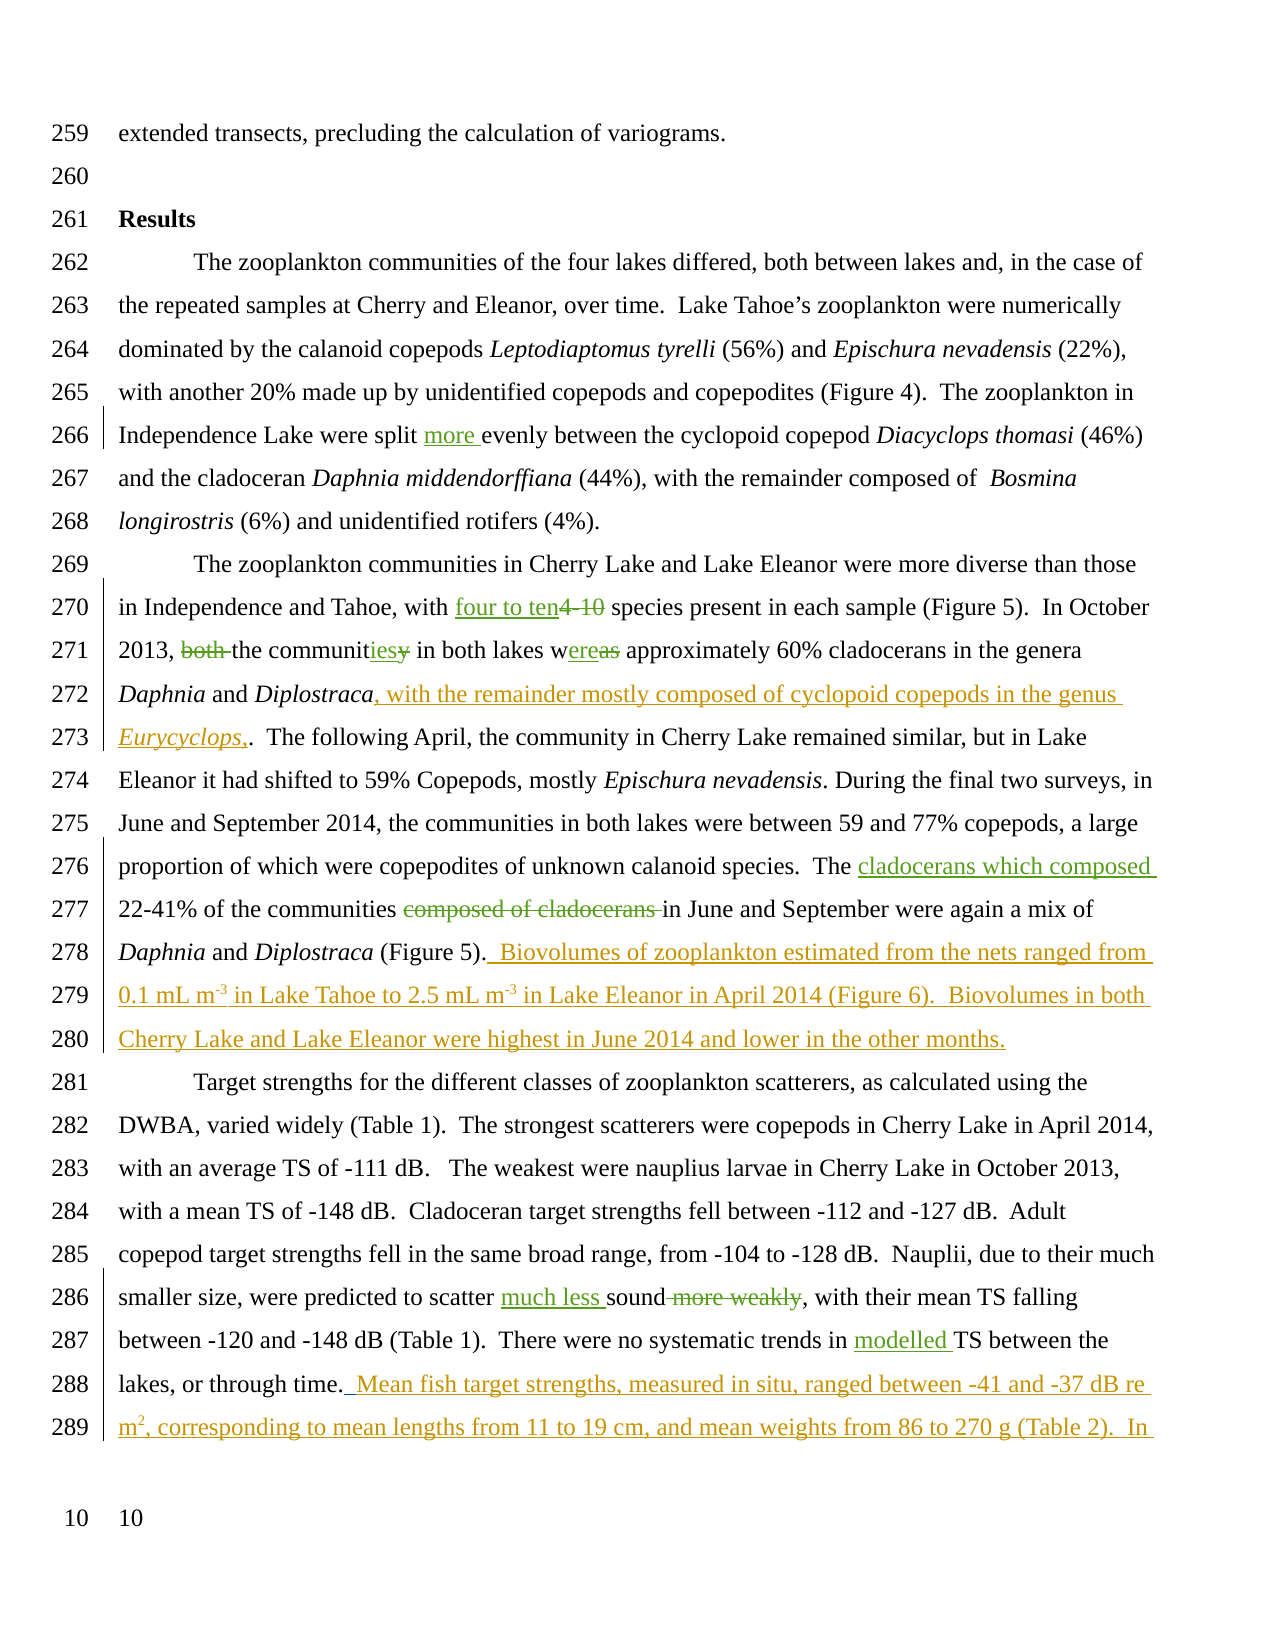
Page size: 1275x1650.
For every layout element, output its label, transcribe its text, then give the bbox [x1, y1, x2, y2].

text The zooplankton communities of the four lakes differed, both between lakes and, in the case of the repeated samples at Cherry and Eleanor, over time. Lake Tahoe’s zooplankton were numerically dominated by the calanoid copepods Leptodiaptomus tyrelli (56%) and Epischura nevadensis (22%), with another 20% made up by unidentified copepods and copepodites (Figure 4). The zooplankton in Independence Lake were split more evenly between the cyclopoid copepod Diacyclops thomasi (46%) and the cladoceran Daphnia middendorffiana (44%), with the remainder composed of Bosmina longirostris (6%) and unidentified rotifers (4%). [118, 247, 1157, 535]
text Target strengths for the different classes of zooplankton scatterers, as calculated using the DWBA, varied widely (Table 1). The strongest scatterers were copepods in Cherry Lake in April 2014, with an average TS of -111 dB. The weakest were nauplius larvae in Cherry Lake in October 2013, with a mean TS of -148 dB. Cladoceran target strengths fell between -112 and -127 dB. Adult copepod target strengths fell in the same broad range, from -104 to -128 dB. Nauplii, due to their much smaller size, were predicted to scatter much less sound, with their mean TS falling between -120 and -148 dB (Table 1). There were no systematic trends in modelled TS between the lakes, or through time. Mean fish target strengths, measured in situ, ranged between -41 and -37 dB re m2, corresponding to mean lengths from 11 to 19 cm, and mean weights from 86 to 270 g (Table 2). In [118, 1067, 1157, 1441]
text Results [118, 204, 1157, 233]
text The zooplankton communities in Cherry Lake and Lake Eleanor were more diverse than those in Independence and Tahoe, with four to ten species present in each sample (Figure 5). In October 2013, the communities in both lakes were approximately 60% cladocerans in the genera Daphnia and Diplostraca, with the remainder mostly composed of cyclopoid copepods in the genus Eurycyclops,. The following April, the community in Cherry Lake remained similar, but in Lake Eleanor it had shifted to 59% Copepods, mostly Epischura nevadensis. During the final two surveys, in June and September 2014, the communities in both lakes were between 59 and 77% copepods, a large proportion of which were copepodites of unknown calanoid species. The cladocerans which composed 22-41% of the communities in June and September were again a mix of Daphnia and Diplostraca (Figure 5). Biovolumes of zooplankton estimated from the nets ranged from 0.1 mL m-3 in Lake Tahoe to 2.5 mL m-3 in Lake Eleanor in April 2014 (Figure 6). Biovolumes in both Cherry Lake and Lake Eleanor were highest in June 2014 and lower in the other months. [118, 549, 1157, 1052]
